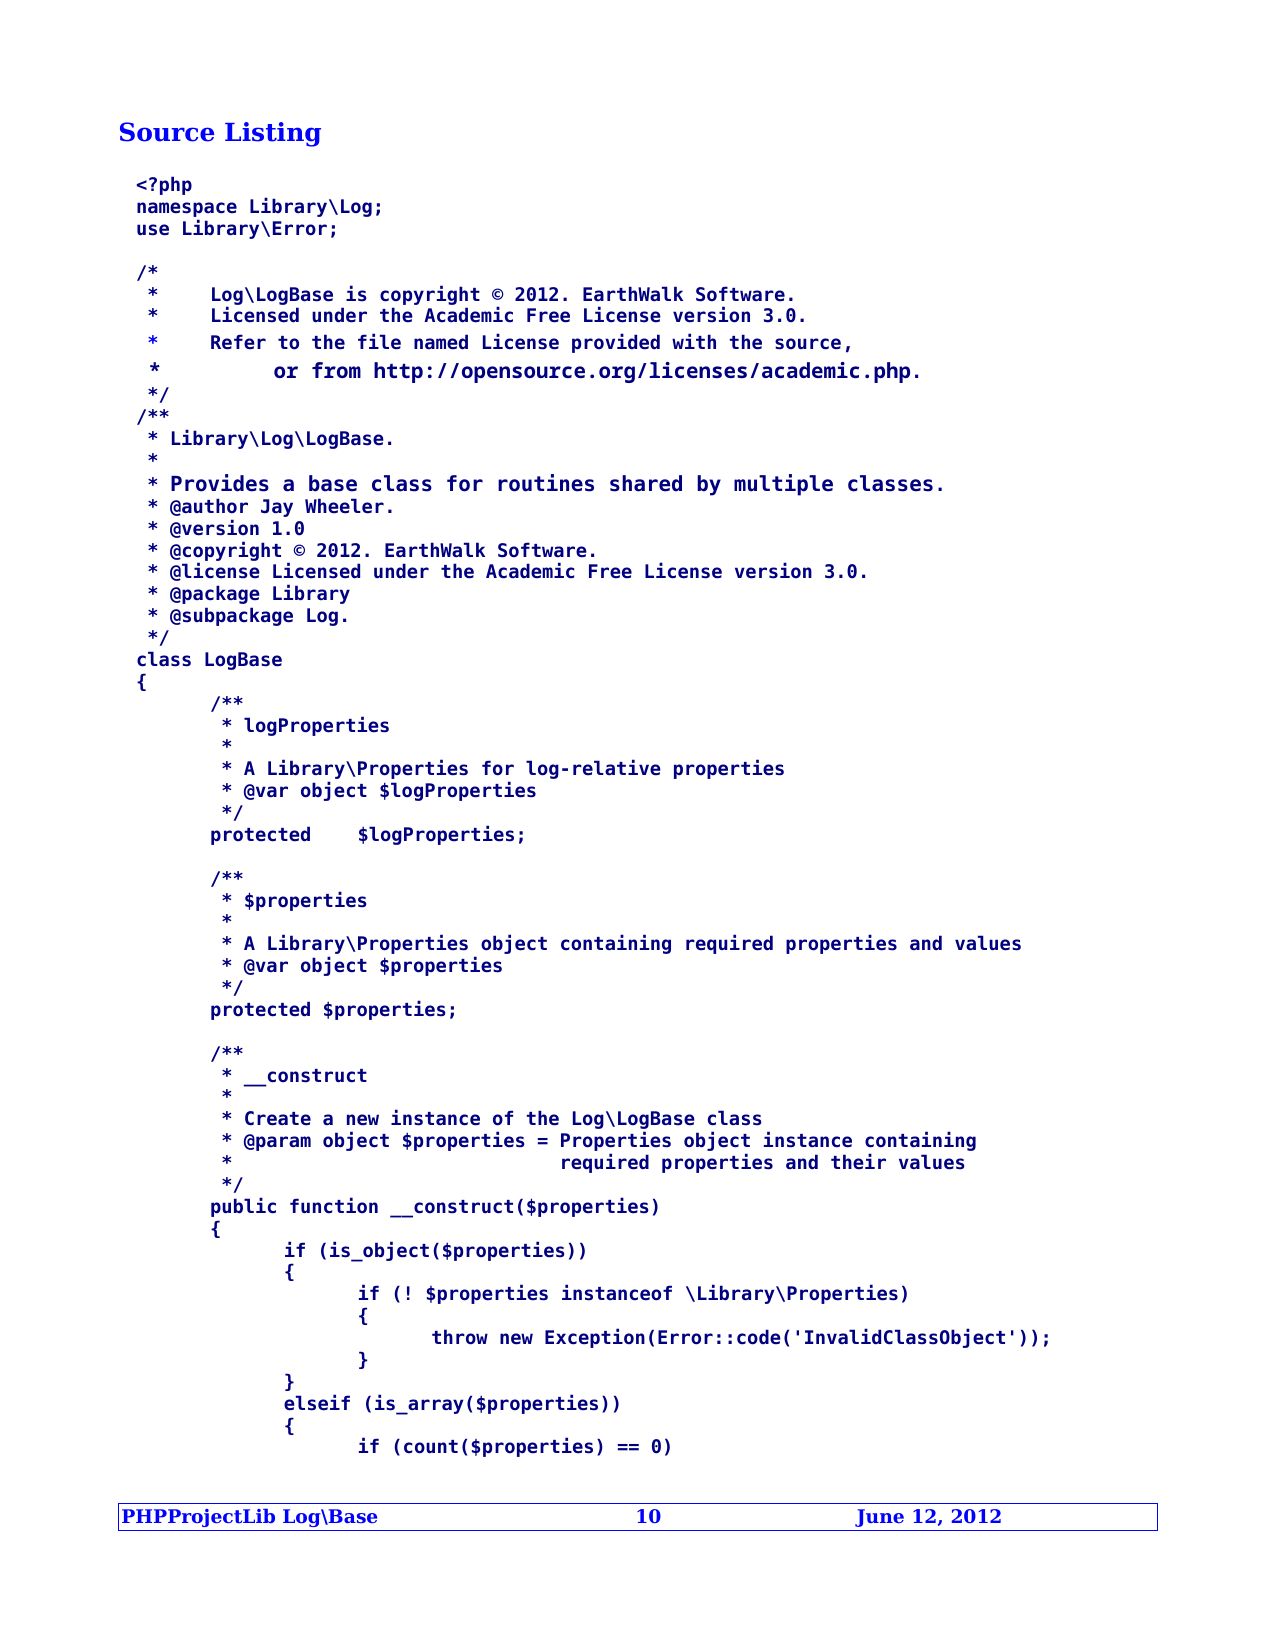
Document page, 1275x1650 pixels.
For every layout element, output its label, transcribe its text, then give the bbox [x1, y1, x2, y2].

list * Log\LogBase is copyright © 2012. EarthWalk Software. [136, 283, 1157, 305]
list * [136, 1087, 1157, 1108]
list * Refer to the file named License provided with the source, [136, 327, 1157, 356]
list class LogBase [136, 649, 1157, 671]
list * A Library\Properties object containing required properties and values [136, 933, 1157, 955]
list namespace Library\Log; [136, 196, 1157, 218]
list * Licensed under the Academic Free License version 3.0. [136, 305, 1157, 327]
list * @package Library [136, 583, 1157, 605]
list */ [136, 627, 1157, 649]
list */ [136, 977, 1157, 999]
list protected $logProperties; [136, 824, 1157, 846]
list /** [136, 1043, 1157, 1065]
list * Library\Log\LogBase. [136, 428, 1157, 450]
list * $properties [136, 890, 1157, 912]
list */ [136, 802, 1157, 824]
list * @subpackage Log. [136, 605, 1157, 627]
list public function __construct($properties) [136, 1196, 1157, 1218]
list <?php [136, 174, 1157, 196]
list if (! $properties instanceof \Library\Properties) [136, 1283, 1157, 1305]
list * __construct [136, 1065, 1157, 1087]
list throw new Exception(Error::code('InvalidClassObject')); [136, 1327, 1157, 1349]
list protected $properties; [136, 999, 1157, 1021]
list if (is_object($properties)) [136, 1240, 1157, 1262]
list * @param object $properties = Properties object instance containing [136, 1130, 1157, 1152]
list * Provides a base class for routines shared by multiple classes. [136, 472, 1157, 496]
list * required properties and their values [136, 1152, 1157, 1174]
list elseif (is_array($properties)) [136, 1393, 1157, 1415]
list * @version 1.0 [136, 518, 1157, 540]
list } [136, 1371, 1157, 1393]
list { [136, 1415, 1157, 1437]
list * @var object $properties [136, 955, 1157, 977]
list */ [136, 1174, 1157, 1196]
list { [136, 1262, 1157, 1283]
list /** [136, 406, 1157, 428]
list /* [136, 262, 1157, 283]
list * @copyright © 2012. EarthWalk Software. [136, 540, 1157, 562]
list { [136, 1305, 1157, 1327]
list * [136, 912, 1157, 933]
list /** [136, 868, 1157, 890]
list * Create a new instance of the Log\LogBase class [136, 1108, 1157, 1130]
title Source Listing [118, 118, 1157, 147]
list * [136, 737, 1157, 758]
list */ [136, 384, 1157, 406]
list * @license Licensed under the Academic Free License version 3.0. [136, 562, 1157, 583]
list if (count($properties) == 0) [136, 1437, 1157, 1458]
list * A Library\Properties for log-relative properties [136, 758, 1157, 780]
list * @var object $logProperties [136, 780, 1157, 802]
list * [136, 450, 1157, 472]
list /** [136, 693, 1157, 715]
list use Library\Error; [136, 218, 1157, 240]
list * or from http://opensource.org/licenses/academic.php. [136, 356, 1157, 384]
list } [136, 1349, 1157, 1371]
list { [136, 671, 1157, 693]
list * @author Jay Wheeler. [136, 496, 1157, 518]
list * logProperties [136, 715, 1157, 737]
list { [136, 1218, 1157, 1240]
